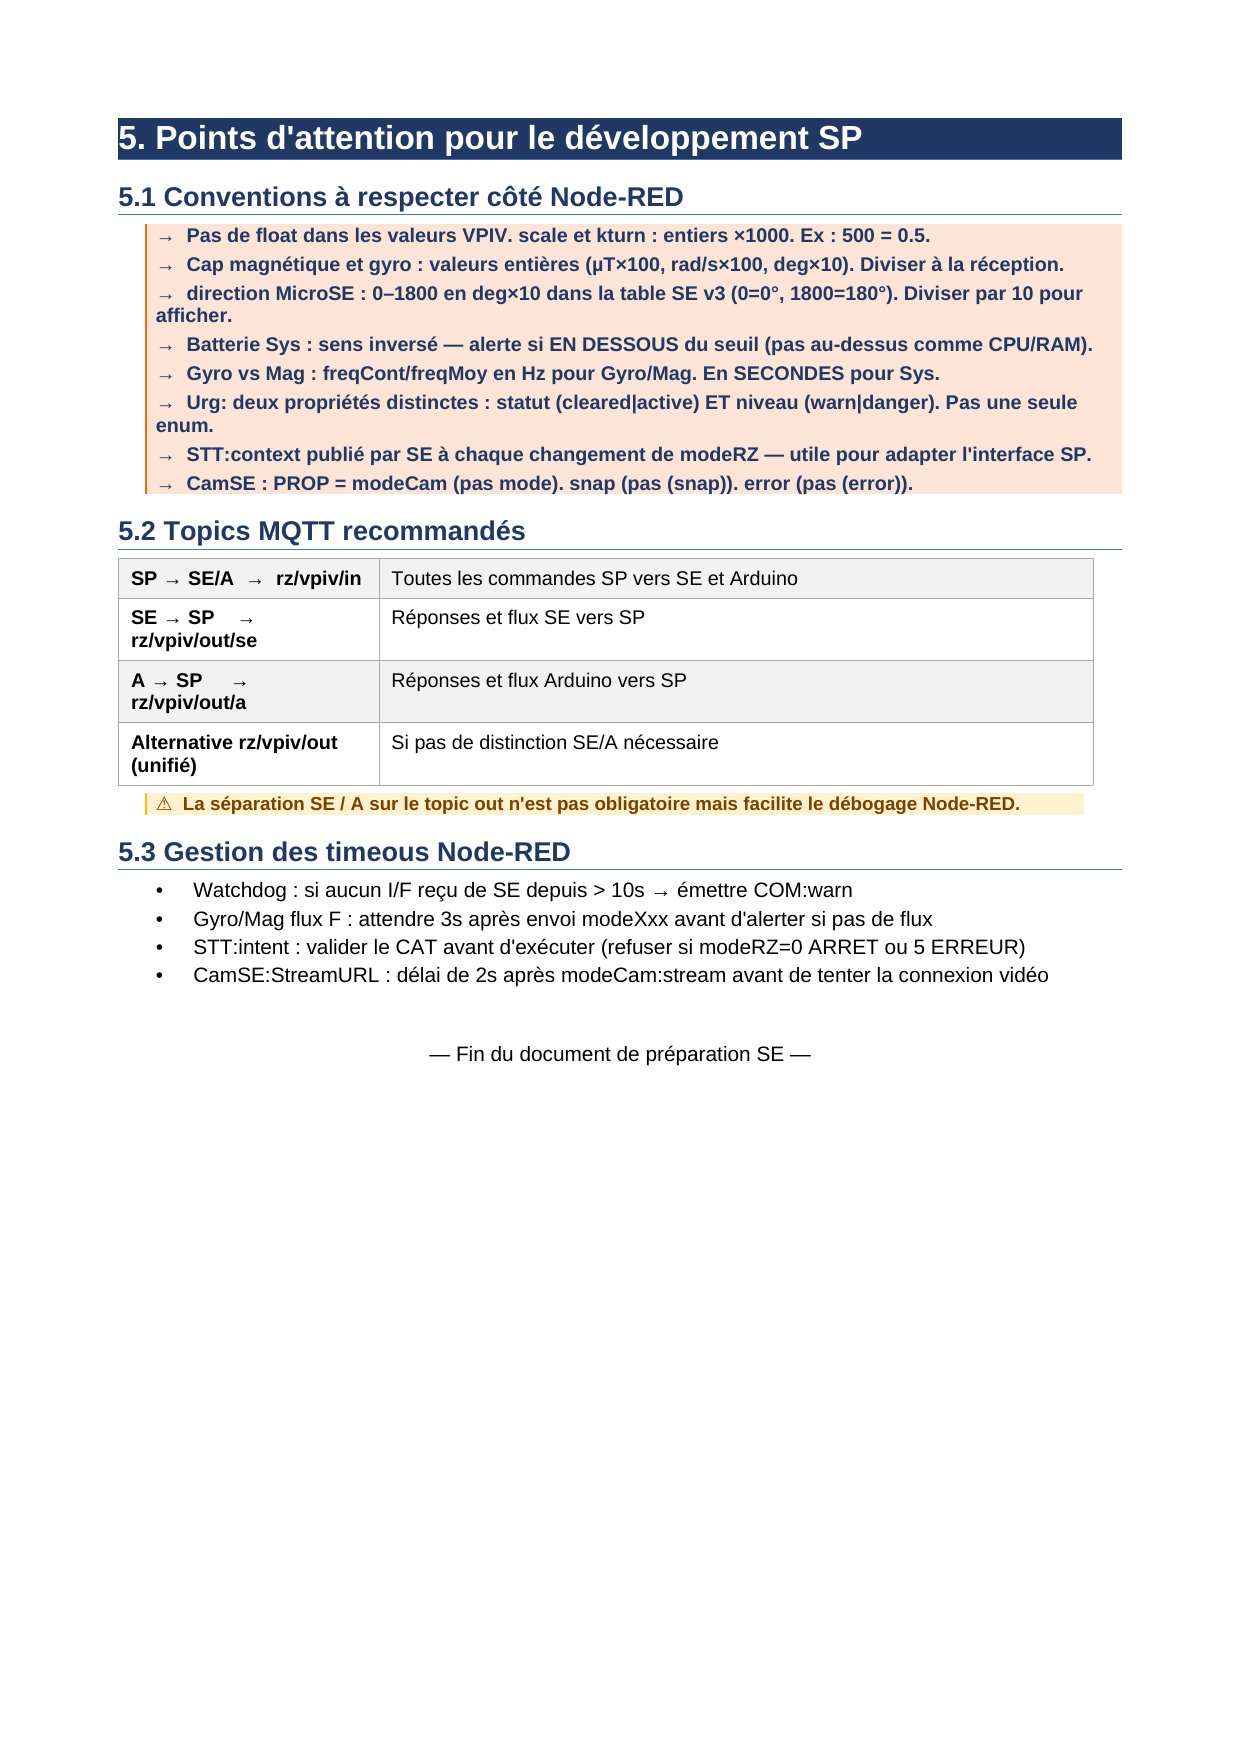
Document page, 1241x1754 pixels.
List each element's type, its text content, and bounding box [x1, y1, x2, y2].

table_cell Réponses et flux Arduino vers SP [380, 661, 1093, 722]
text → Gyro vs Mag : freqCont/freqMoy en Hz pour Gyro/Mag. En SECONDES pour Sys. [147, 362, 1122, 385]
table_cell Réponses et flux SE vers SP [380, 599, 1093, 660]
text → direction MicroSE : 0–1800 en deg×10 dans la table SE v3 (0=0°, 1800=180°). Diviser par 10 pour afficher. [147, 282, 1122, 327]
text → STT:context publié par SE à chaque changement de modeRZ — utile pour adapter l'interface SP. [147, 443, 1122, 466]
table_cell SE → SP → rz/vpiv/out/se [119, 599, 379, 660]
table_header SP → SE/A → rz/vpiv/in [119, 559, 379, 598]
subtitle 5. Points d'attention pour le développement SP [118, 118, 1122, 159]
list CamSE:StreamURL : délai de 2s après modeCam:stream avant de tenter la connexion vidéo [156, 963, 1122, 987]
text → CamSE : PROP = modeCam (pas mode). snap (pas (snap)). error (pas (error)). [147, 472, 1122, 494]
subtitle 5.2 Topics MQTT recommandés [118, 515, 1122, 549]
table_cell A → SP → rz/vpiv/out/a [119, 661, 379, 722]
text → Pas de float dans les valeurs VPIV. scale et kturn : entiers ×1000. Ex : 500 = 0.5. [147, 224, 1122, 246]
list STT:intent : valider le CAT avant d'exécuter (refuser si modeRZ=0 ARRET ou 5 ERREUR) [156, 934, 1122, 958]
list Gyro/Mag flux F : attendre 3s après envoi modeXxx avant d'alerter si pas de flux [156, 906, 1122, 930]
list Watchdog : si aucun I/F reçu de SE depuis > 10s → émettre COM:warn [156, 878, 1122, 902]
text → Urg: deux propriétés distinctes : statut (cleared|active) ET niveau (warn|danger). Pas une seule enum. [147, 391, 1122, 437]
table_header Toutes les commandes SP vers SE et Arduino [380, 559, 1093, 598]
text → Cap magnétique et gyro : valeurs entières (µT×100, rad/s×100, deg×10). Diviser à la réception. [147, 253, 1122, 275]
table_cell Si pas de distinction SE/A nécessaire [380, 723, 1093, 784]
text — Fin du document de préparation SE — [118, 1042, 1122, 1066]
subtitle 5.3 Gestion des timeous Node-RED [118, 836, 1122, 869]
table_cell Alternative rz/vpiv/out (unifié) [119, 723, 379, 784]
text → Batterie Sys : sens inversé — alerte si EN DESSOUS du seuil (pas au-dessus comme CPU/RAM). [147, 333, 1122, 356]
text ⚠ La séparation SE / A sur le topic out n'est pas obligatoire mais facilite le débogage Node-RED. [147, 793, 1084, 815]
subtitle 5.1 Conventions à respecter côté Node-RED [118, 181, 1122, 214]
